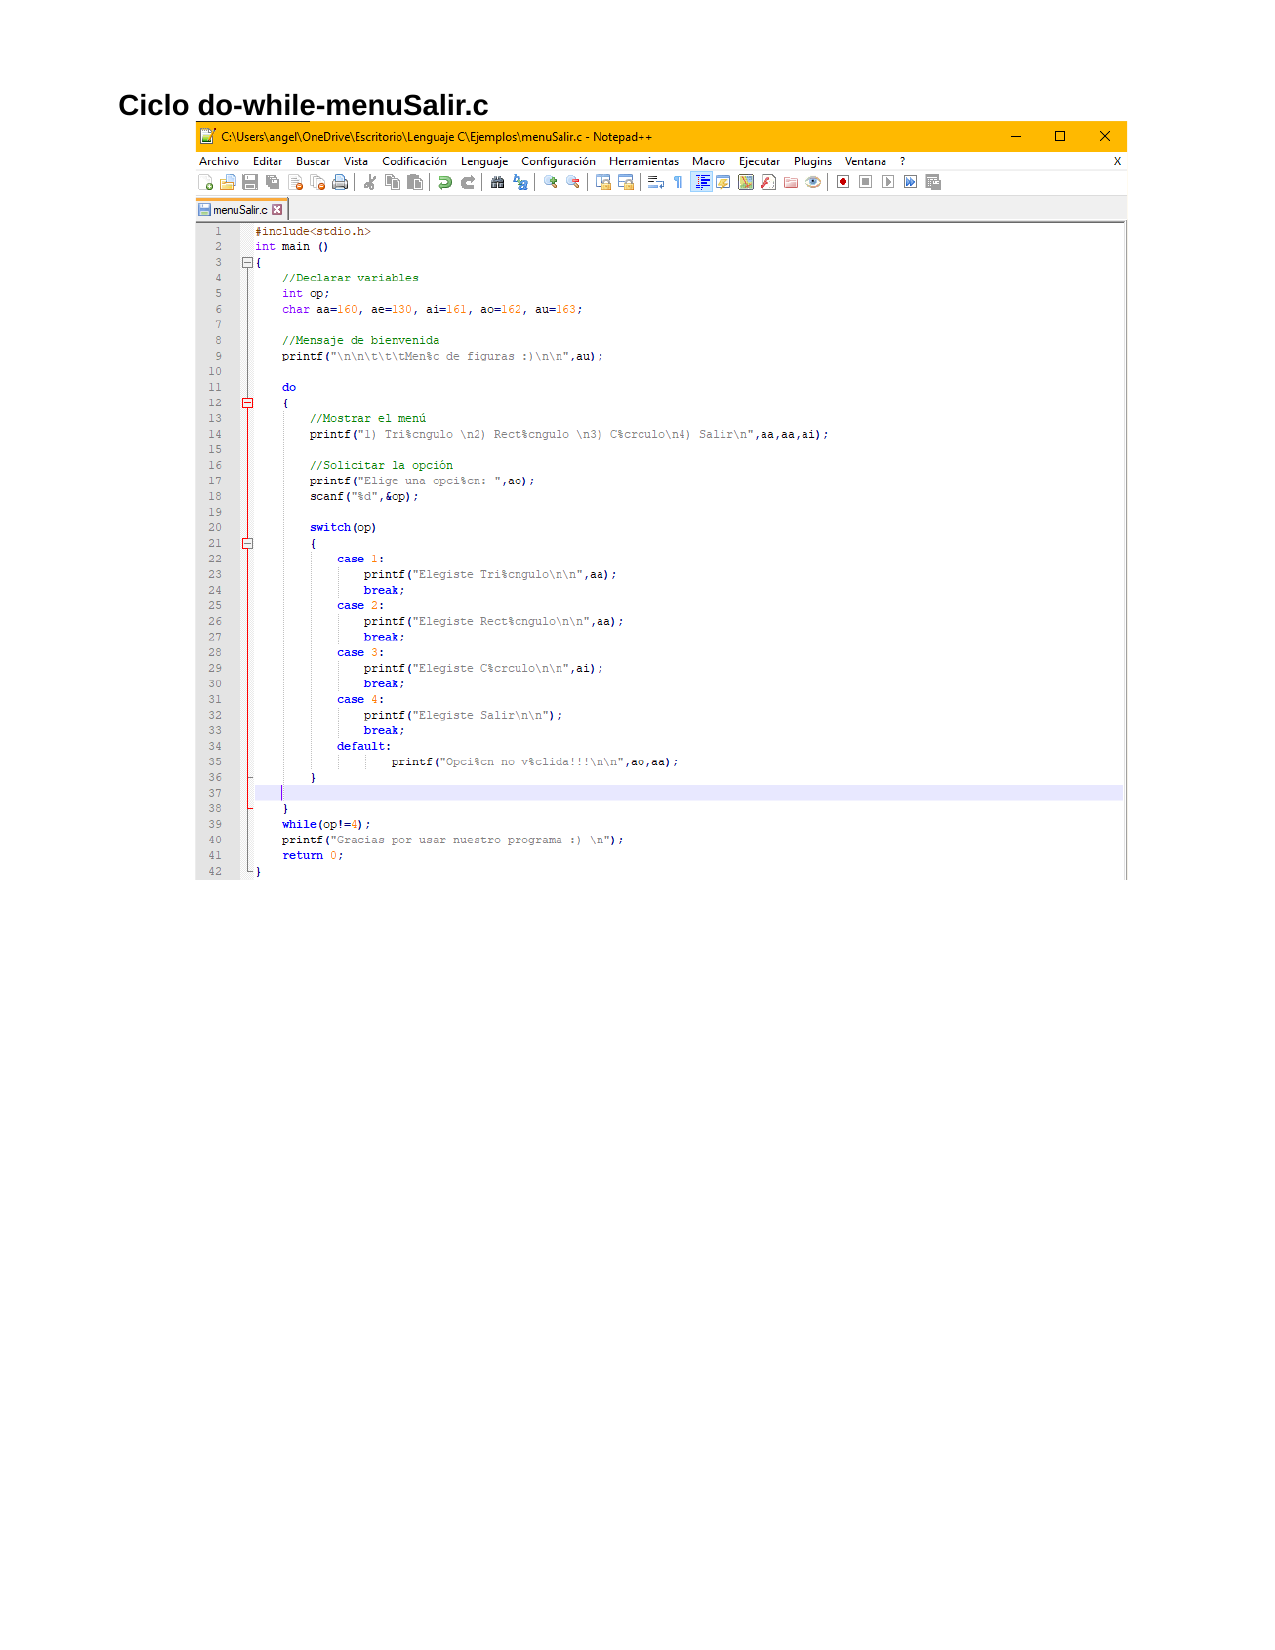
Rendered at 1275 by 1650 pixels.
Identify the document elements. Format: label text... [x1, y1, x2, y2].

text Ciclo do-while-menuSalir.c [118, 88, 1205, 121]
